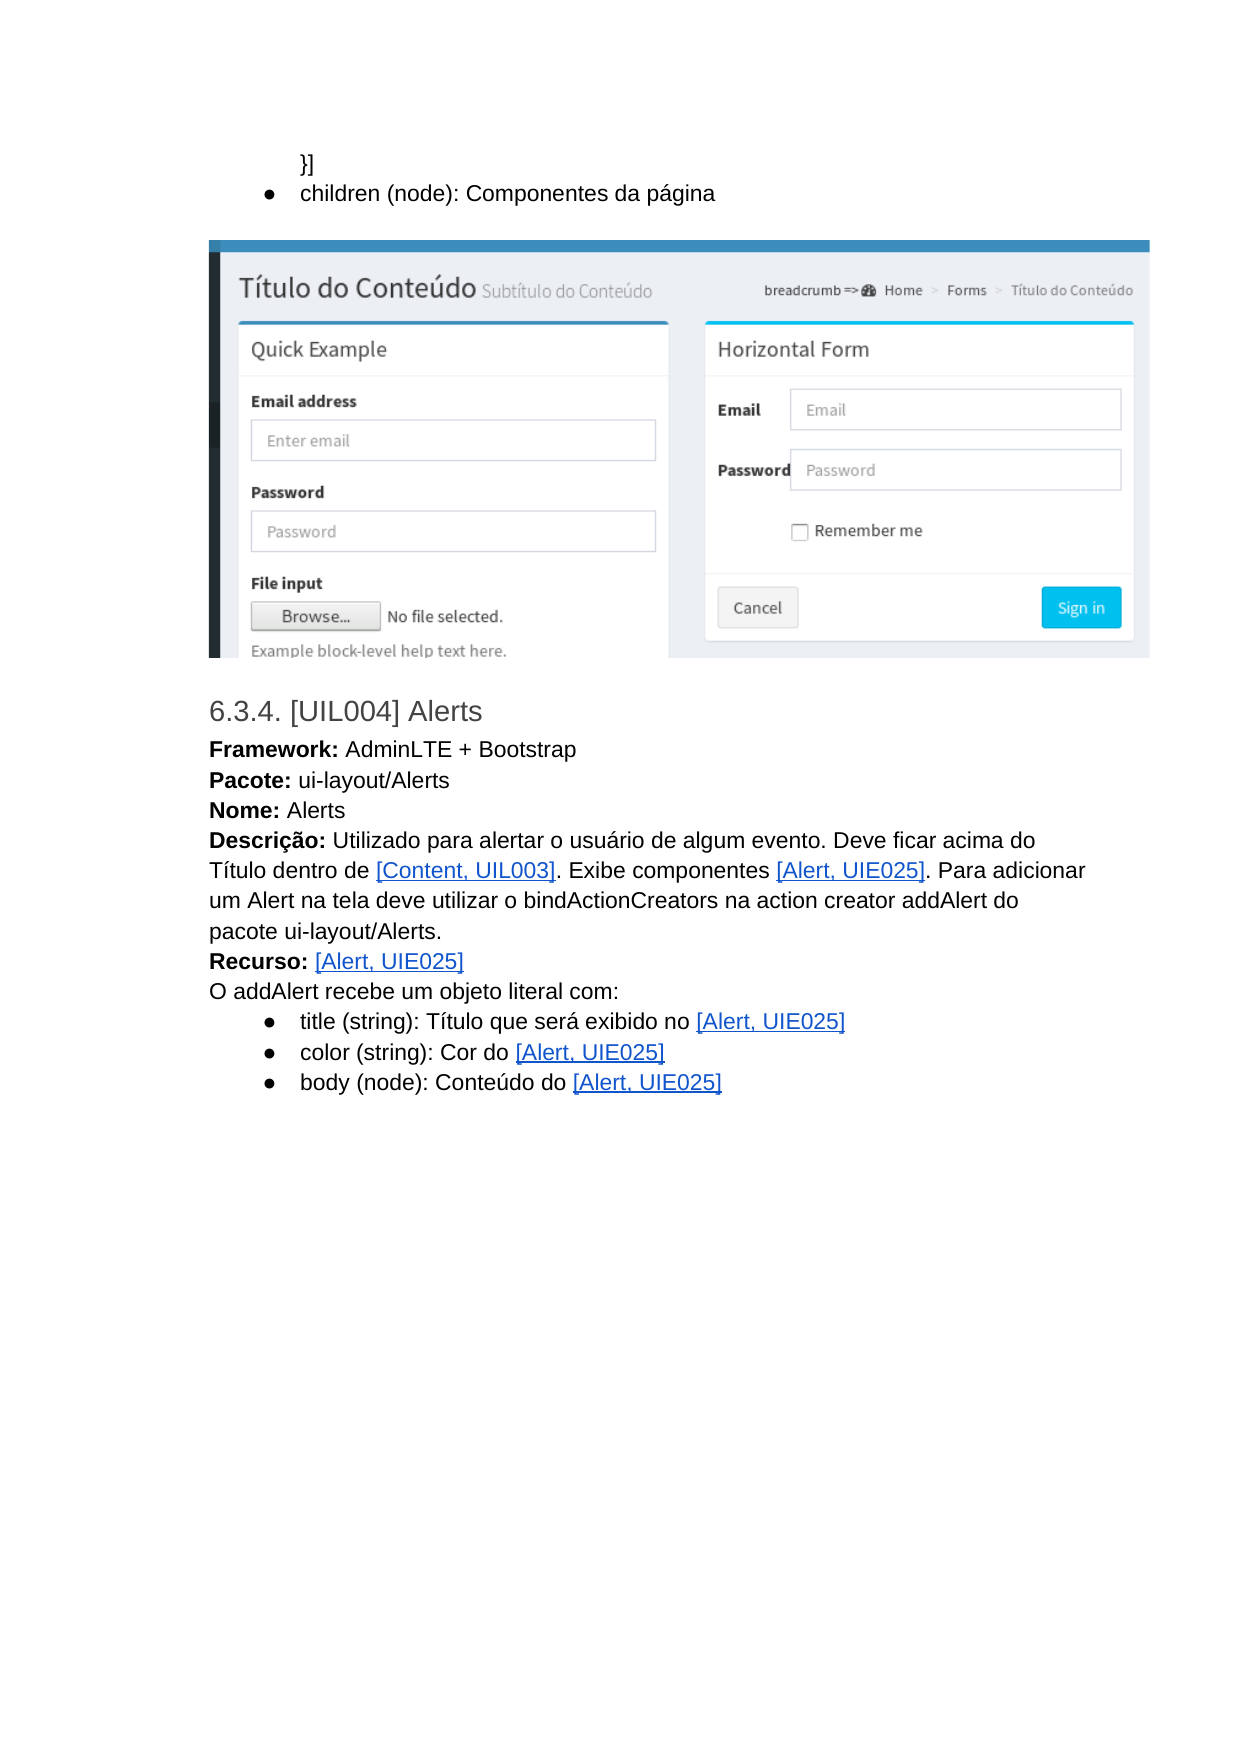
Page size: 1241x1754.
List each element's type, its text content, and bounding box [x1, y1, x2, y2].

text Descrição: Utilizado para alertar o usuário de algum evento. Deve ficar acima do Título dentro de [Content, UIL003]. Exibe componentes [Alert, UIE025]. Para adicionar um Alert na tela deve utilizar o bindActionCreators na action creator addAlert do pacote ui-layout/Alerts. [209, 827, 1090, 944]
text Nome: Alerts [209, 797, 1090, 823]
list body (node): Conteúdo do [Alert, UIE025] [262, 1069, 1090, 1095]
subtitle 6.3.4. [UIL004] Alerts [209, 694, 1090, 728]
picture [208, 240, 1150, 658]
text Recurso: [Alert, UIE025] [209, 948, 1090, 974]
text O addAlert recebe um objeto literal com: [209, 978, 1090, 1004]
list children (node): Componentes da página [262, 180, 1090, 207]
text Framework: AdminLTE + Bootstrap [209, 736, 1090, 763]
list title (string): Título que será exibido no [Alert, UIE025] [262, 1008, 1090, 1034]
list color (string): Cor do [Alert, UIE025] [262, 1038, 1090, 1065]
list breadcrumb (arrayOf(object)): [{ label: 'Nome da página', path: 'link da página' }] [262, 150, 1090, 176]
text Pacote: ui-layout/Alerts [209, 767, 1090, 793]
